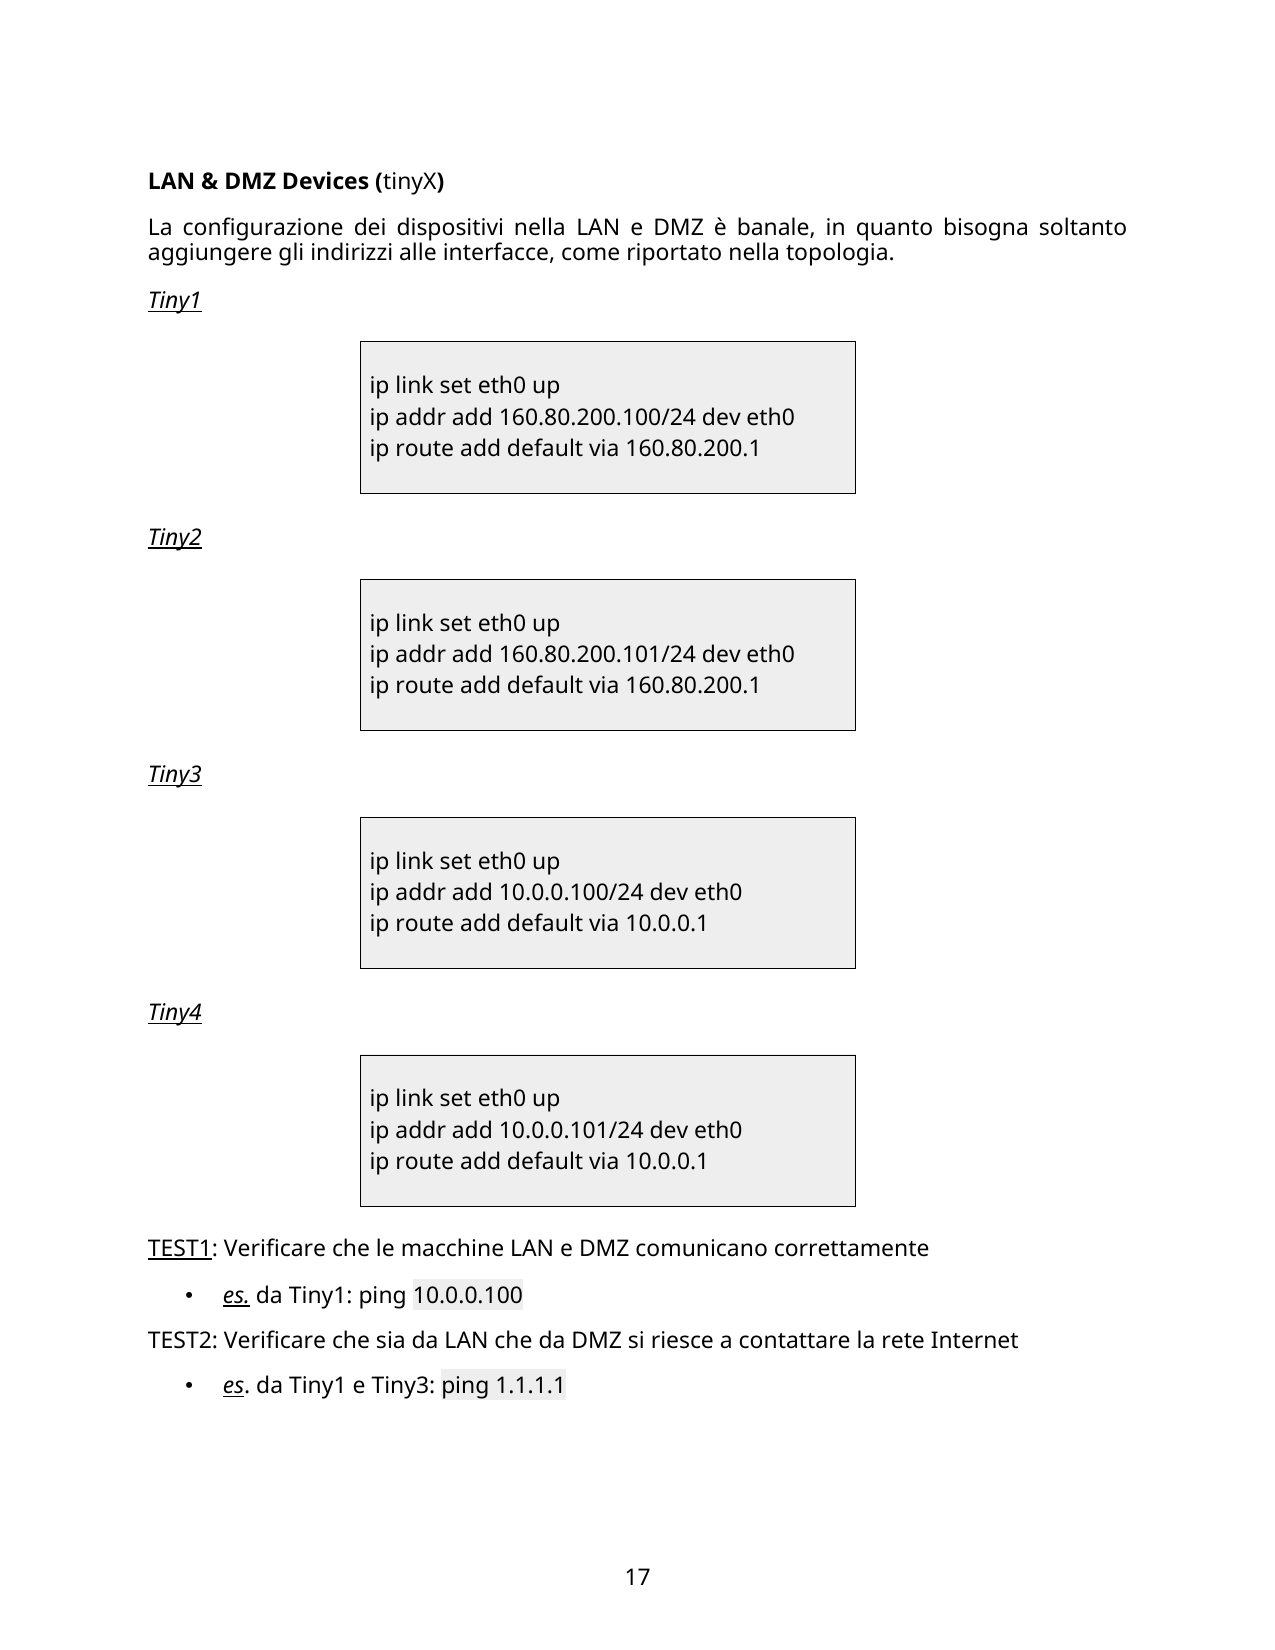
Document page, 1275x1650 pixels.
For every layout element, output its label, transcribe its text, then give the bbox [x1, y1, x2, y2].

subtitle Tiny4 [148, 811, 1127, 1027]
text TEST2: Verificare che sia da LAN che da DMZ si riesce a contattare la rete Internet [148, 1327, 1127, 1354]
list es. da Tiny1: ping 10.0.0.100 [185, 1282, 1127, 1308]
text ip addr add 10.0.0.100/24 dev eth0 [369, 876, 847, 907]
text ip link set eth0 up [369, 844, 847, 876]
text ip link set eth0 up [369, 1082, 847, 1113]
text ip route add default via 160.80.200.1 [369, 669, 847, 701]
text ip addr add 160.80.200.100/24 dev eth0 [369, 400, 847, 432]
list es. da Tiny1 e Tiny3: ping 1.1.1.1 [185, 1372, 1127, 1399]
text ip addr add 160.80.200.101/24 dev eth0 [369, 638, 847, 669]
text TEST1: Verificare che le macchine LAN e DMZ comunicano correttamente [148, 1046, 1127, 1263]
text ip link set eth0 up [369, 369, 847, 400]
subtitle Tiny3 [148, 573, 1127, 790]
text ip route add default via 160.80.200.1 [369, 432, 847, 463]
text La configurazione dei dispositivi nella LAN e DMZ è banale, in quanto bisogna soltanto aggiungere gli indirizzi alle interfacce, come riportato nella topologia. [148, 214, 1127, 267]
text ip route add default via 10.0.0.1 [369, 907, 847, 938]
subtitle Tiny2 [148, 335, 1127, 552]
text ip link set eth0 up [369, 607, 847, 638]
text ip addr add 10.0.0.101/24 dev eth0 [369, 1113, 847, 1145]
text ip route add default via 10.0.0.1 [369, 1145, 847, 1176]
subtitle LAN & DMZ Devices (tinyX) [148, 168, 1127, 195]
subtitle Tiny1 [148, 288, 1127, 314]
